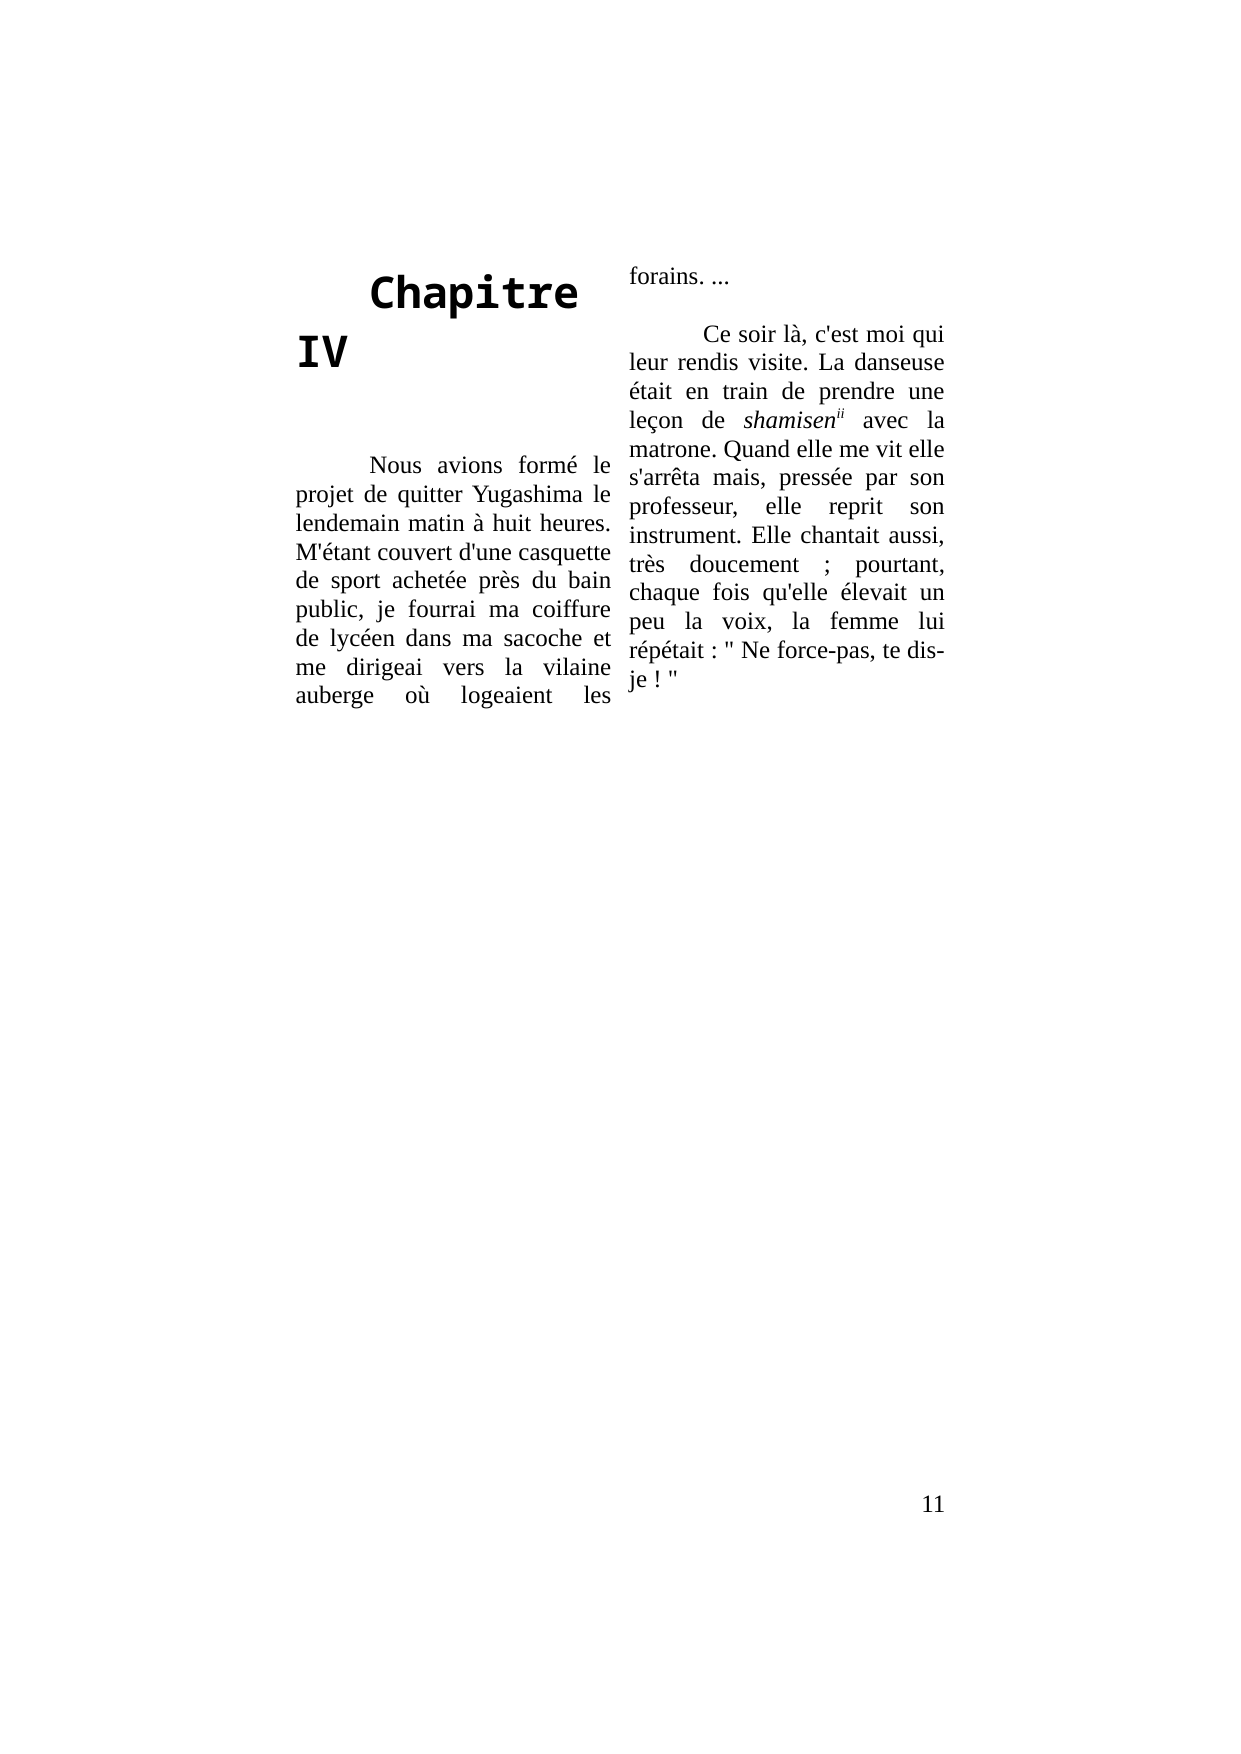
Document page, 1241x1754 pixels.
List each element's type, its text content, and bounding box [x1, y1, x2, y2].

text Ce soir là, c'est moi qui leur rendis visite. La danseuse était en train de prendre une leçon de shamisen avec la matrone. Quand elle me vit elle s'arrêta mais, pressée par son professeur, elle reprit son instrument. Elle chantait aussi, très doucement ; pourtant, chaque fois qu'elle élevait un peu la voix, la femme lui répétait : " Ne force-pas, te dis-je ! " [629, 319, 945, 692]
subtitle Chapitre IV [295, 261, 611, 380]
text Nous avions formé le projet de quitter Yugashima le lendemain matin à huit heures. M'étant couvert d'une casquette de sport achetée près du bain public, je fourrai ma coiffure de lycéen dans ma sacoche et me dirigeai vers la vilaine auberge où logeaient les [295, 450, 611, 709]
text forains. ... [629, 261, 945, 290]
